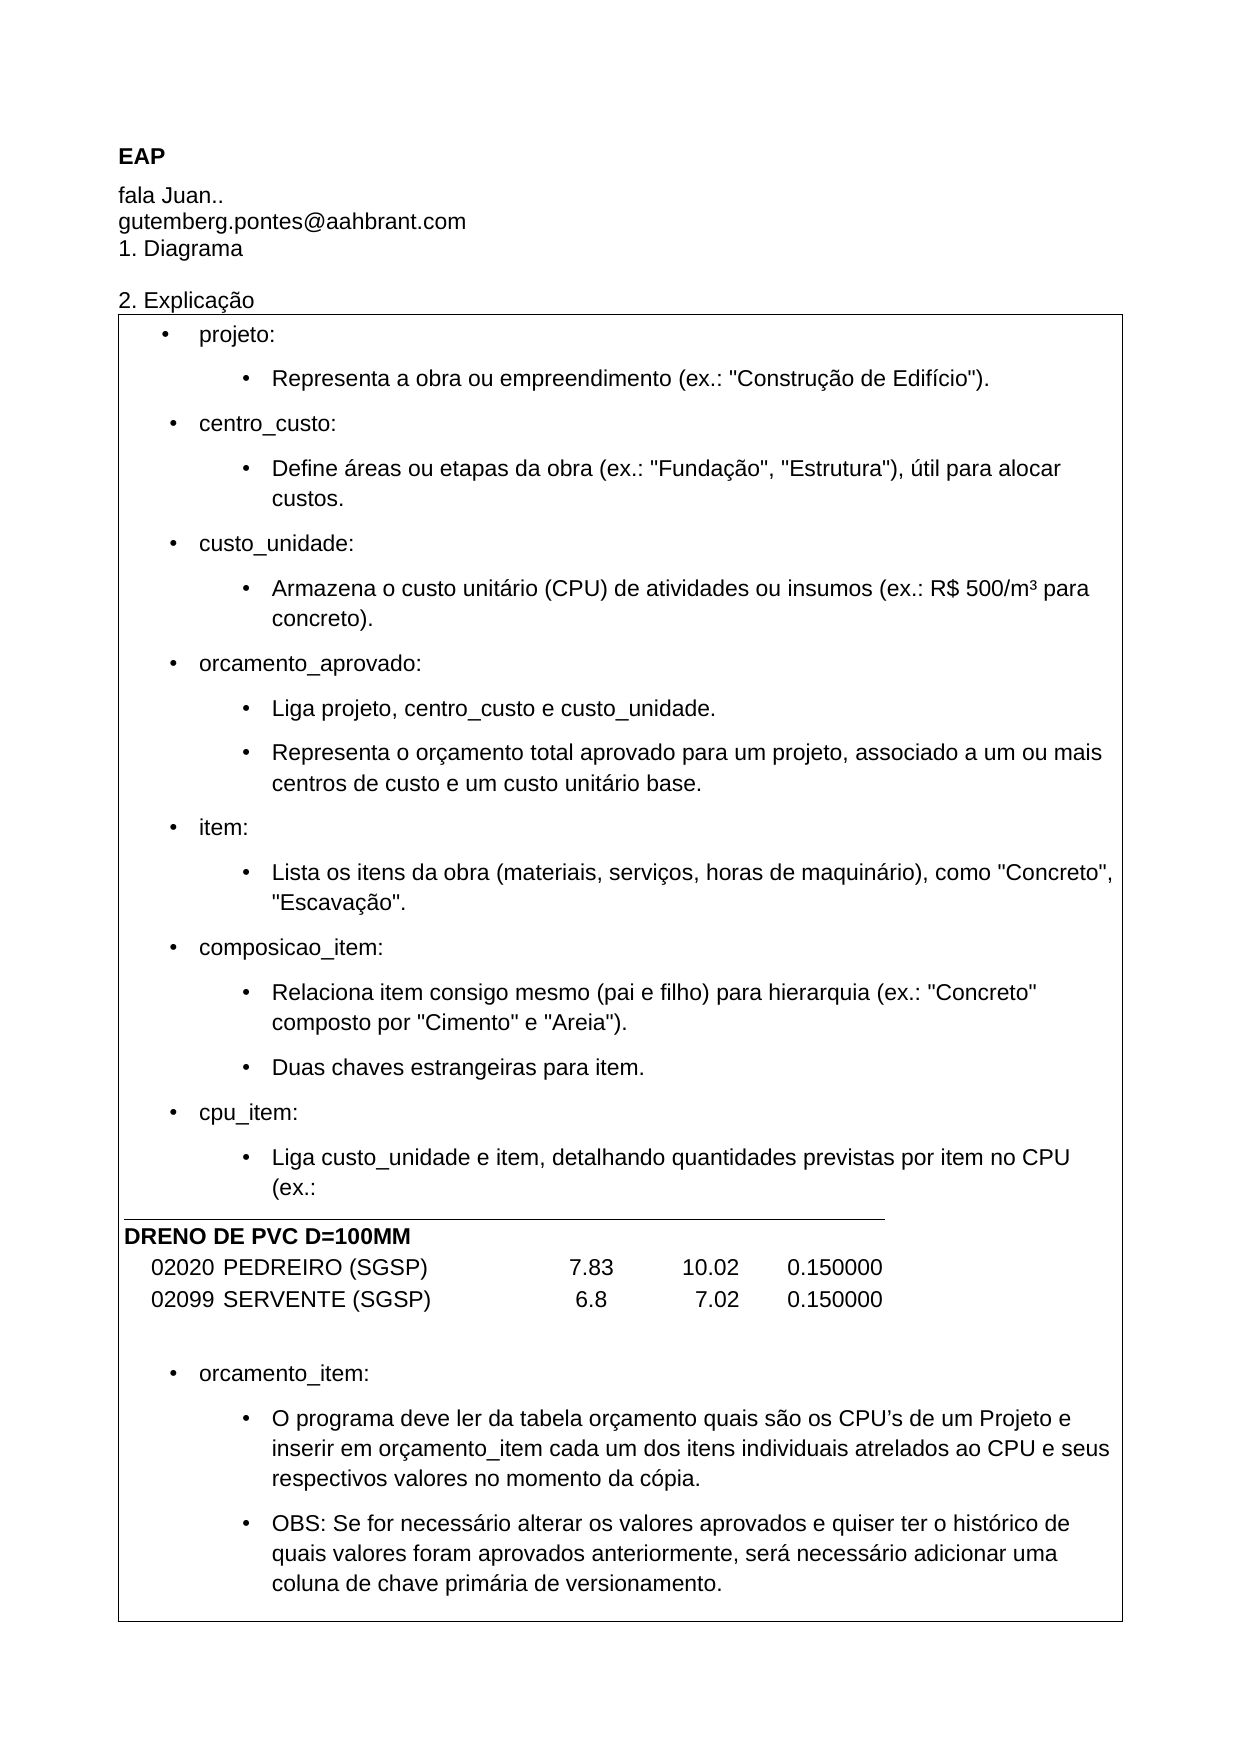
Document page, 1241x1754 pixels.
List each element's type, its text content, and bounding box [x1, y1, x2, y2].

table_header DRENO DE PVC D=100MM [124, 1220, 885, 1251]
table_cell 7,02 [652, 1283, 742, 1315]
table_header projeto: Representa a obra ou empreendimento (ex.: "Construção de Edifício"). centro_custo: Define áreas ou etapas da obra (ex.: "Fundação", "Estrutura"), útil para alocar custos. custo_unidade: Armazena o custo unitário (CPU) de atividades ou insumos (ex.: R$ 500/m³ para concreto). orcamento_aprovado: Liga projeto, centro_custo e custo_unidade. Representa o orçamento total aprovado para um projeto, associado a um ou mais centros de custo e um custo unitário base. item: Lista os itens da obra (materiais, serviços, horas de maquinário), como "Concreto", "Escavação". composicao_item: Relaciona item consigo mesmo (pai e filho) para hierarquia (ex.: "Concreto" composto por "Cimento" e "Areia"). Duas chaves estrangeiras para item. cpu_item: Liga custo_unidade e item, detalhando quantidades previstas por item no CPU (ex.: orcamento_item: O programa deve ler da tabela orçamento quais são os CPU’s de um Projeto e inserir em orçamento_item cada um dos itens individuais atrelados ao CPU e seus respectivos valores no momento da cópia. OBS: Se for necessário alterar os valores aprovados e quiser ter o histórico de quais valores foram aprovados anteriormente, será necessário adicionar uma coluna de chave primária de versionamento. execucao_orcamento: Recebe inserções com os itens que foram entregues sempre que o Gerente de Projetos alterar a execução da obra. [119, 315, 1122, 1621]
table_cell [124, 1283, 145, 1315]
table_cell 02020 [145, 1251, 220, 1283]
table_cell 0,150000 [742, 1251, 885, 1283]
table_cell 7,83 [530, 1251, 652, 1283]
table_cell PEDREIRO (SGSP) [220, 1251, 530, 1283]
table_cell SERVENTE (SGSP) [220, 1283, 530, 1315]
table_cell 10,02 [652, 1251, 742, 1283]
table_cell 6,8 [530, 1283, 652, 1315]
table_cell [124, 1251, 145, 1283]
title EAP [118, 143, 1122, 169]
table_cell 02099 [145, 1283, 220, 1315]
table_cell 0,150000 [742, 1283, 885, 1315]
text fala Juan.. [118, 182, 1122, 208]
text 2. Explicação [118, 287, 1122, 314]
text 1. Diagrama [118, 235, 1122, 261]
text gutemberg.pontes@aahbrant.com [118, 208, 1122, 235]
